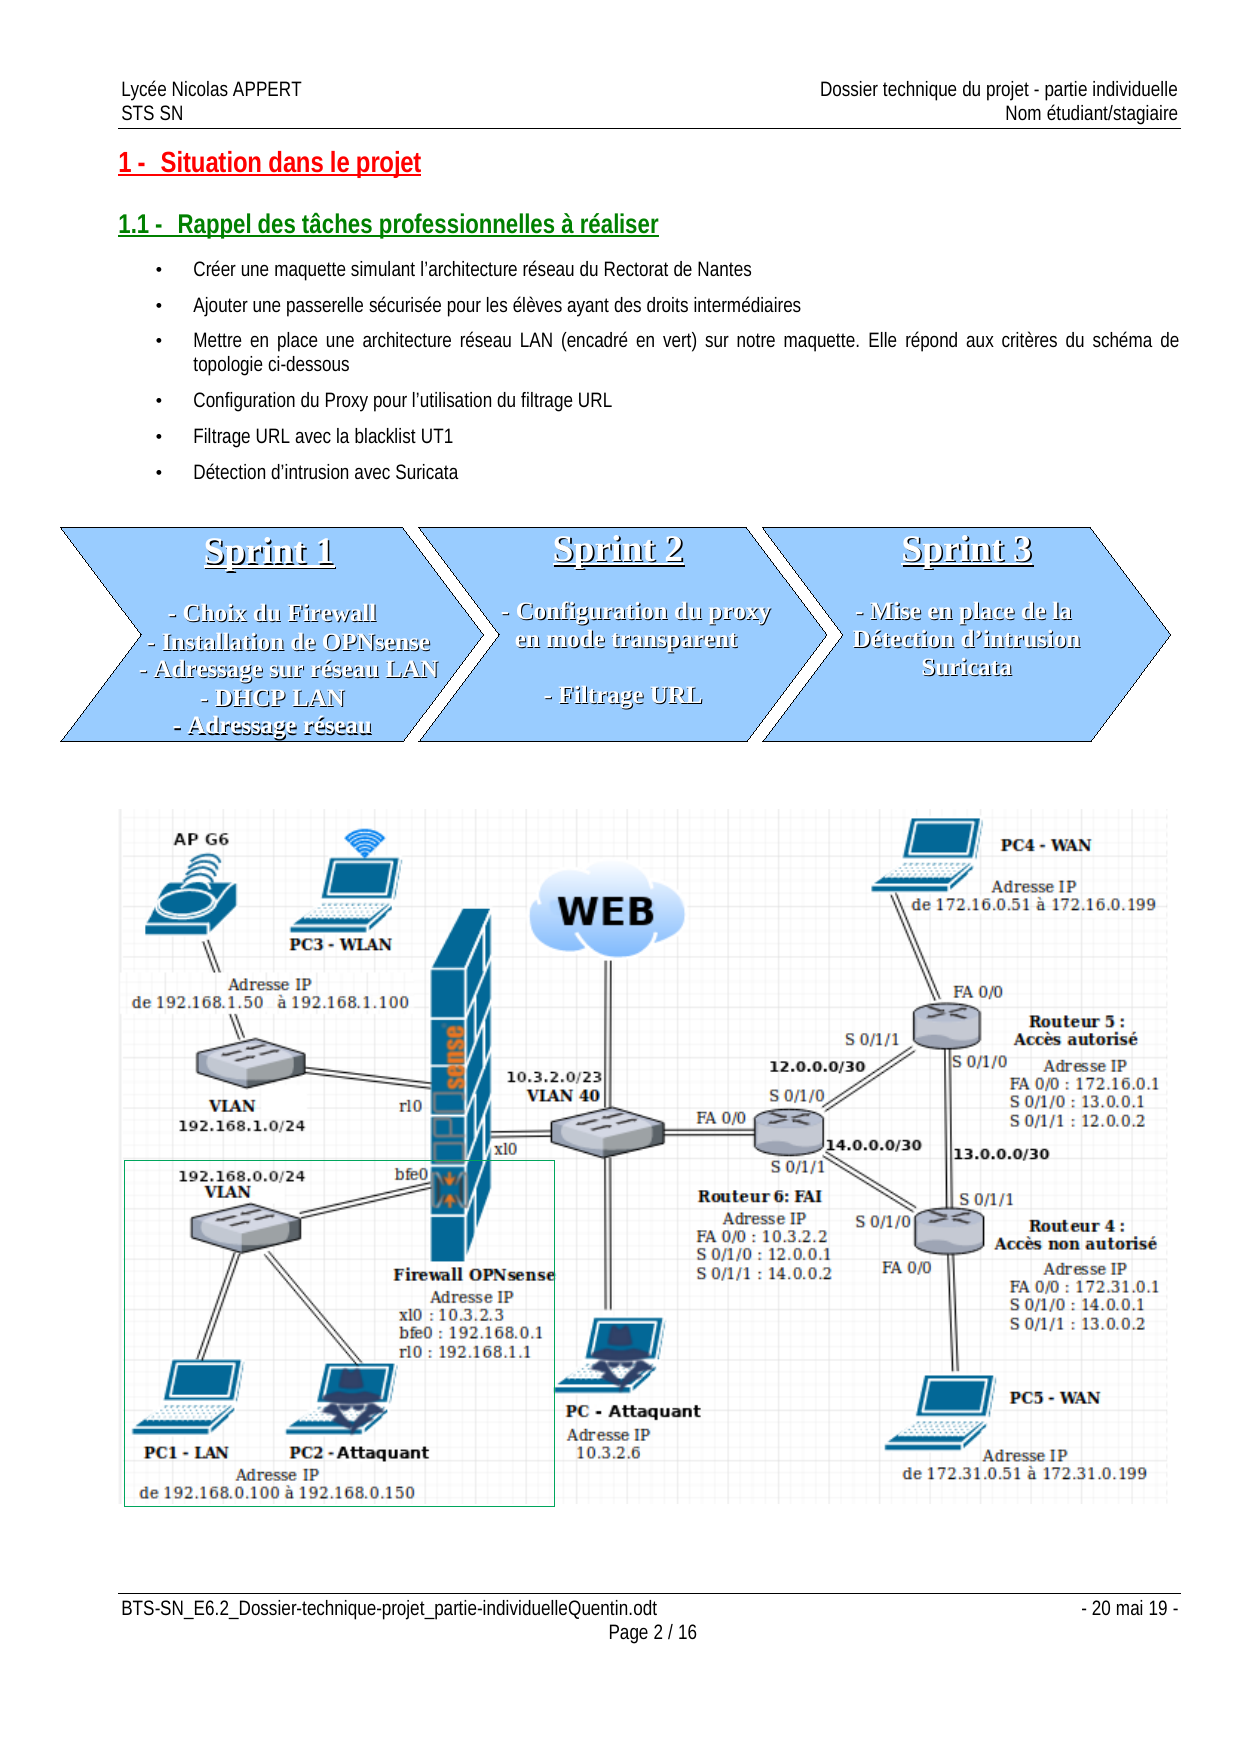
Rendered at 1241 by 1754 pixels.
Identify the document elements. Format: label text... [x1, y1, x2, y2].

list Ajouter une passerelle sécurisée pour les élèves ayant des droits intermédiaires [156, 292, 1181, 316]
subtitle Situation dans le projet [118, 145, 1181, 178]
list Détection d’intrusion avec Suricata [156, 460, 1181, 484]
subtitle Rappel des tâches professionnelles à réaliser [118, 208, 1181, 239]
list Créer une maquette simulant l’architecture réseau du Rectorat de Nantes [156, 257, 1181, 281]
list Mettre en place une architecture réseau LAN (encadré en vert) sur notre maquette. Elle répond aux critères du schéma de topologie ci-dessous [156, 328, 1181, 376]
picture [116, 809, 1168, 1504]
list Configuration du Proxy pour l’utilisation du filtrage URL [156, 388, 1181, 412]
list Filtrage URL avec la blacklist UT1 [156, 424, 1181, 448]
picture [125, 1161, 554, 1504]
